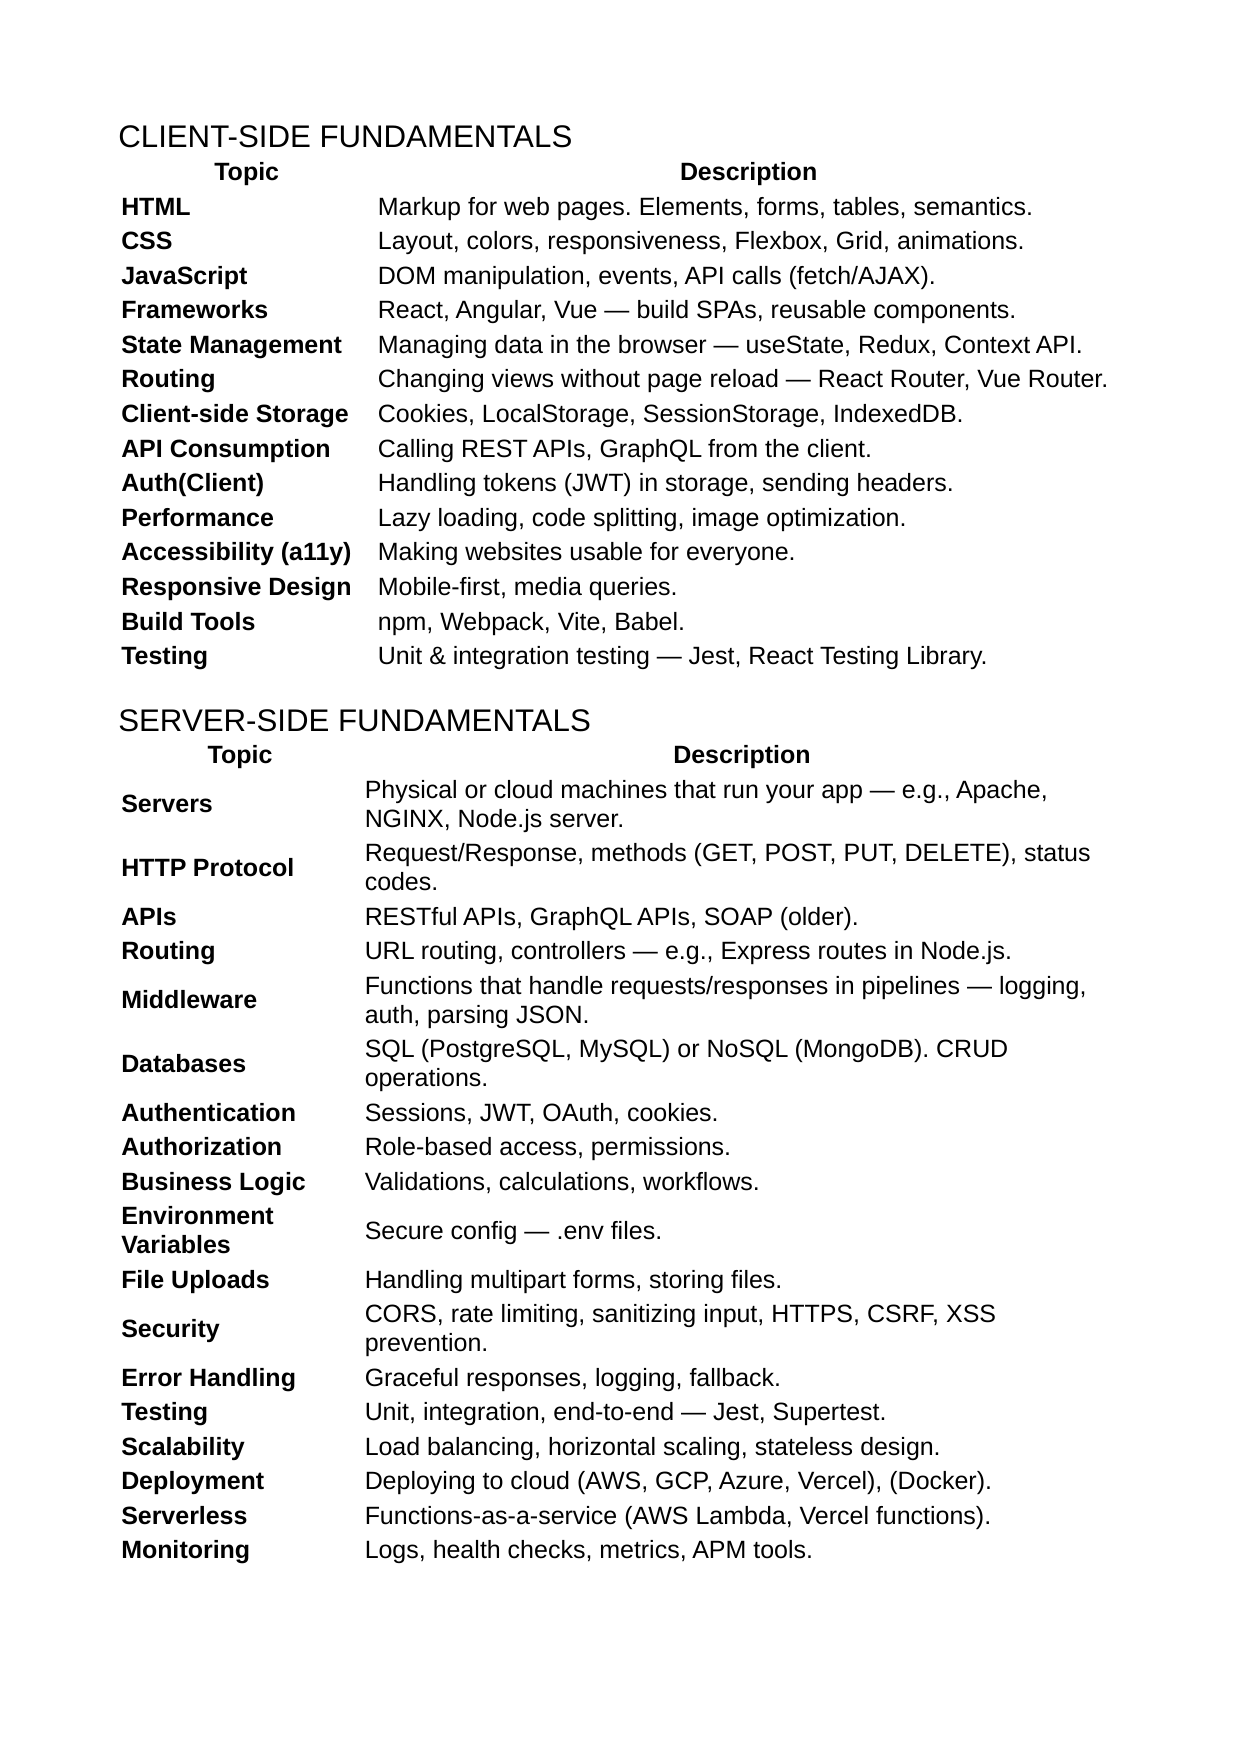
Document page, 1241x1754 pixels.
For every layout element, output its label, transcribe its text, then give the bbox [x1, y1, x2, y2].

table_cell Security [118, 1296, 362, 1359]
table_cell Functions-as-a-service (AWS Lambda, Vercel functions). [362, 1498, 1122, 1532]
table_cell Functions that handle requests/responses in pipelines — logging, auth, parsing JSON. [362, 968, 1122, 1031]
table_cell Mobile-first, media queries. [375, 569, 1122, 604]
table_cell Testing [118, 1394, 362, 1429]
table_header Topic [118, 154, 375, 189]
table_cell Servers [118, 772, 362, 835]
table_cell Databases [118, 1031, 362, 1094]
table_cell React, Angular, Vue — build SPAs, reusable components. [375, 293, 1122, 327]
table_cell Sessions, JWT, OAuth, cookies. [362, 1095, 1122, 1129]
table_cell Authentication [118, 1095, 362, 1129]
table_cell Deployment [118, 1463, 362, 1498]
table_cell Role-based access, permissions. [362, 1129, 1122, 1164]
table_cell CORS, rate limiting, sanitizing input, HTTPS, CSRF, XSS prevention. [362, 1296, 1122, 1359]
table_cell Accessibility (a11y) [118, 535, 375, 569]
table_cell CSS [118, 223, 375, 258]
table_cell Build Tools [118, 604, 375, 638]
table_cell Layout, colors, responsiveness, Flexbox, Grid, animations. [375, 223, 1122, 258]
table_cell Frameworks [118, 293, 375, 327]
table_cell Handling tokens (JWT) in storage, sending headers. [375, 465, 1122, 500]
table_cell Load balancing, horizontal scaling, stateless design. [362, 1429, 1122, 1463]
table_cell Middleware [118, 968, 362, 1031]
table_cell Making websites usable for everyone. [375, 535, 1122, 569]
table_cell Request/Response, methods (GET, POST, PUT, DELETE), status codes. [362, 835, 1122, 899]
table_cell Managing data in the browser — useState, Redux, Context API. [375, 327, 1122, 362]
table_cell Routing [118, 933, 362, 968]
table_cell File Uploads [118, 1262, 362, 1296]
table_cell APIs [118, 899, 362, 933]
table_header Topic [118, 738, 362, 772]
table_cell URL routing, controllers — e.g., Express routes in Node.js. [362, 933, 1122, 968]
table_cell Unit & integration testing — Jest, React Testing Library. [375, 638, 1122, 673]
table_cell Secure config — .env files. [362, 1198, 1122, 1262]
table_header Description [375, 154, 1122, 189]
table_cell Client-side Storage [118, 396, 375, 431]
table_cell Lazy loading, code splitting, image optimization. [375, 500, 1122, 534]
table_header Description [362, 738, 1122, 772]
table_cell Cookies, LocalStorage, SessionStorage, IndexedDB. [375, 396, 1122, 431]
table_cell State Management [118, 327, 375, 362]
table_cell Validations, calculations, workflows. [362, 1164, 1122, 1198]
table_cell API Consumption [118, 431, 375, 465]
table_cell RESTful APIs, GraphQL APIs, SOAP (older). [362, 899, 1122, 933]
table_cell Environment Variables [118, 1198, 362, 1262]
table_cell Markup for web pages. Elements, forms, tables, semantics. [375, 189, 1122, 223]
table_cell Responsive Design [118, 569, 375, 604]
table_cell Auth(Client) [118, 465, 375, 500]
table_cell Scalability [118, 1429, 362, 1463]
table_cell Unit, integration, end-to-end — Jest, Supertest. [362, 1394, 1122, 1429]
table_cell HTML [118, 189, 375, 223]
table_cell Physical or cloud machines that run your app — e.g., Apache, NGINX, Node.js server. [362, 772, 1122, 835]
table_cell Serverless [118, 1498, 362, 1532]
table_cell Routing [118, 362, 375, 396]
table_cell Business Logic [118, 1164, 362, 1198]
table_cell JavaScript [118, 258, 375, 292]
text SERVER-SIDE FUNDAMENTALS [118, 702, 1122, 737]
table_cell Testing [118, 638, 375, 673]
table_cell Deploying to cloud (AWS, GCP, Azure, Vercel), (Docker). [362, 1463, 1122, 1498]
table_cell npm, Webpack, Vite, Babel. [375, 604, 1122, 638]
table_cell SQL (PostgreSQL, MySQL) or NoSQL (MongoDB). CRUD operations. [362, 1031, 1122, 1094]
text CLIENT-SIDE FUNDAMENTALS [118, 118, 1122, 154]
table_cell Changing views without page reload — React Router, Vue Router. [375, 362, 1122, 396]
table_cell Monitoring [118, 1533, 362, 1567]
table_cell Authorization [118, 1129, 362, 1164]
table_cell Handling multipart forms, storing files. [362, 1262, 1122, 1296]
table_cell Calling REST APIs, GraphQL from the client. [375, 431, 1122, 465]
table_cell HTTP Protocol [118, 835, 362, 899]
table_cell DOM manipulation, events, API calls (fetch/AJAX). [375, 258, 1122, 292]
table_cell Error Handling [118, 1360, 362, 1394]
table_cell Logs, health checks, metrics, APM tools. [362, 1533, 1122, 1567]
table_cell Graceful responses, logging, fallback. [362, 1360, 1122, 1394]
table_cell Performance [118, 500, 375, 534]
